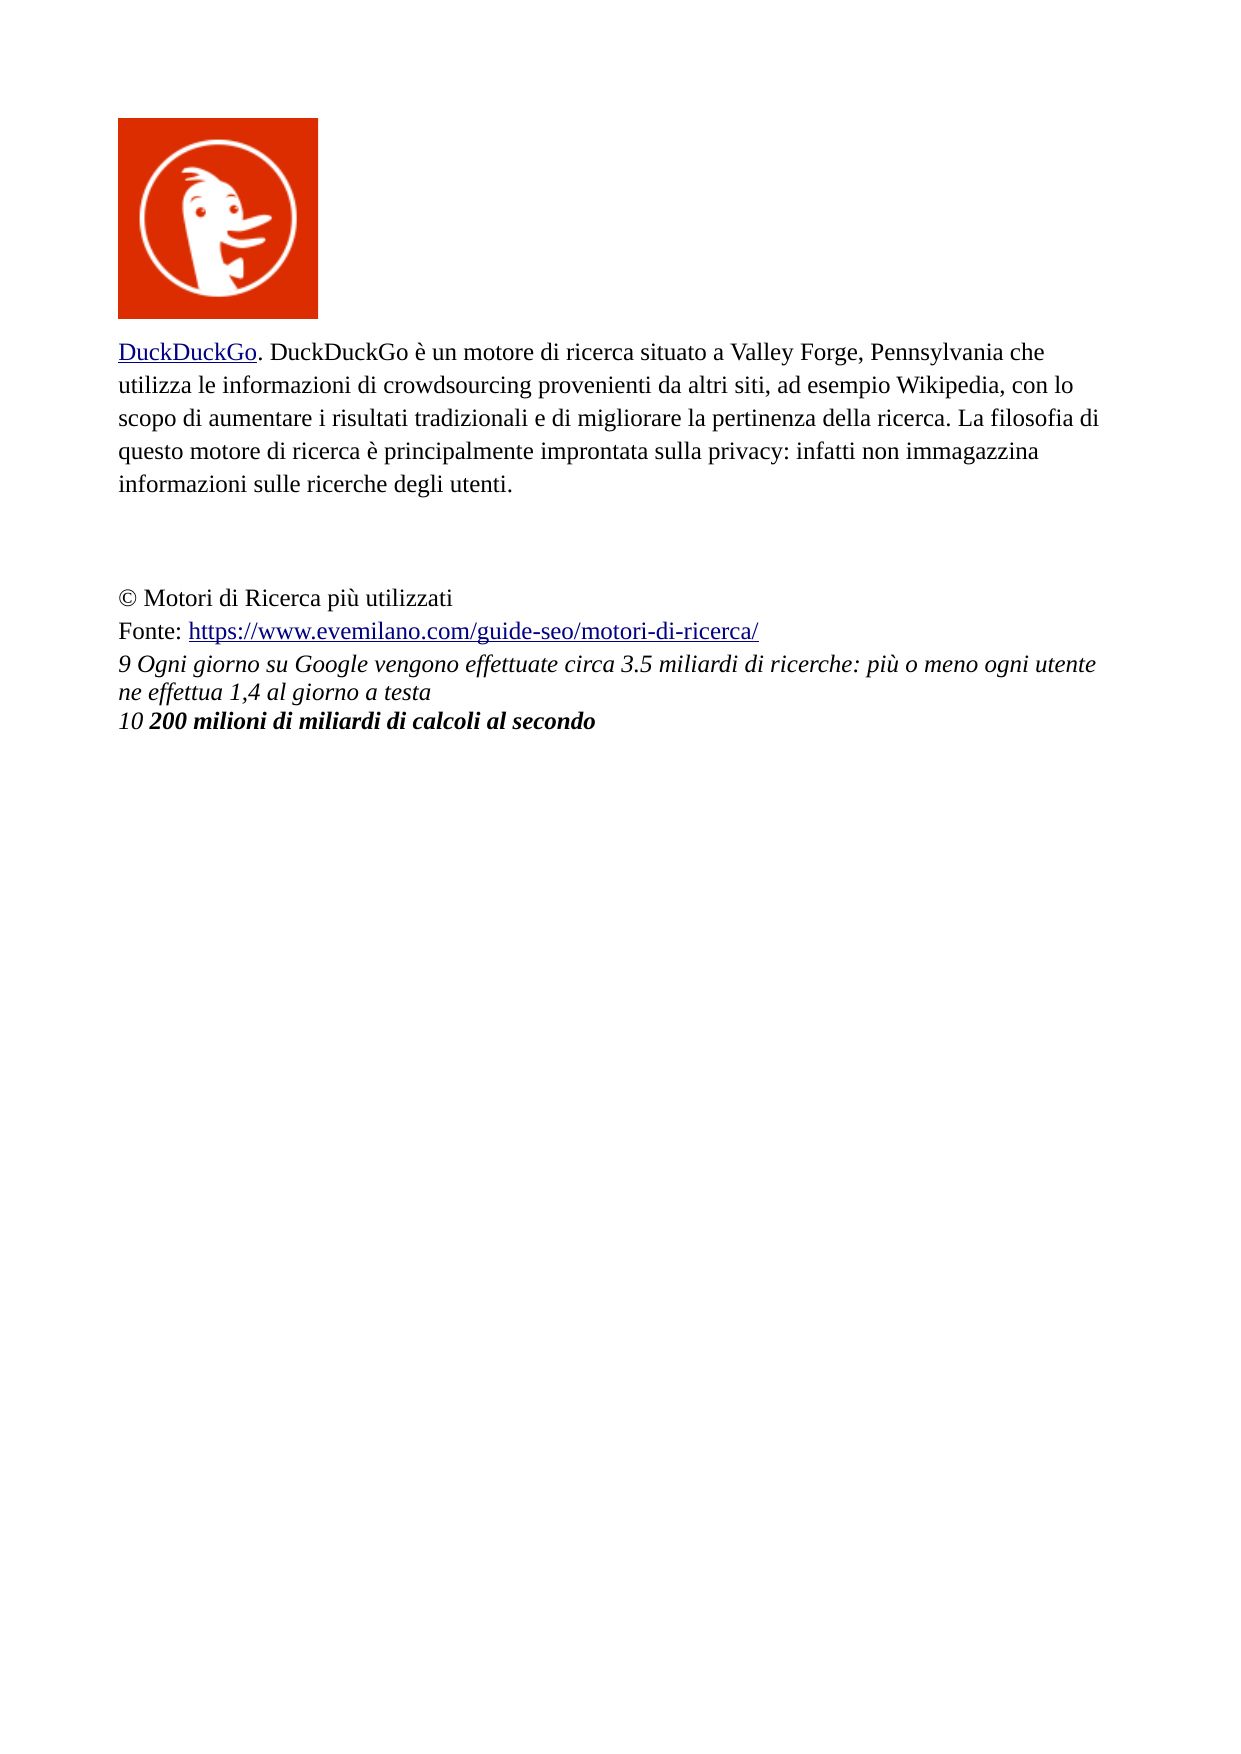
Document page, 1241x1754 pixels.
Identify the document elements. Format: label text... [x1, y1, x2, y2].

text © Motori di Ricerca più utilizzati Fonte: https://www.evemilano.com/guide-seo/motori-di-ricerca/ [118, 517, 1122, 644]
picture [118, 118, 319, 319]
text 9 Ogni giorno su Google vengono effettuate circa 3.5 miliardi di ricerche: più o meno ogni utente ne effettua 1,4 al giorno a testa [118, 649, 1122, 706]
text DuckDuckGo. DuckDuckGo è un motore di ricerca situato a Valley Forge, Pennsylvania che utilizza le informazioni di crowdsourcing provenienti da altri siti, ad esempio Wikipedia, con lo scopo di aumentare i risultati tradizionali e di migliorare la pertinenza della ricerca. La filosofia di questo motore di ricerca è principalmente improntata sulla privacy: infatti non immagazzina informazioni sulle ricerche degli utenti. [118, 337, 1122, 498]
text 10 200 milioni di miliardi di calcoli al secondo [118, 706, 1122, 735]
